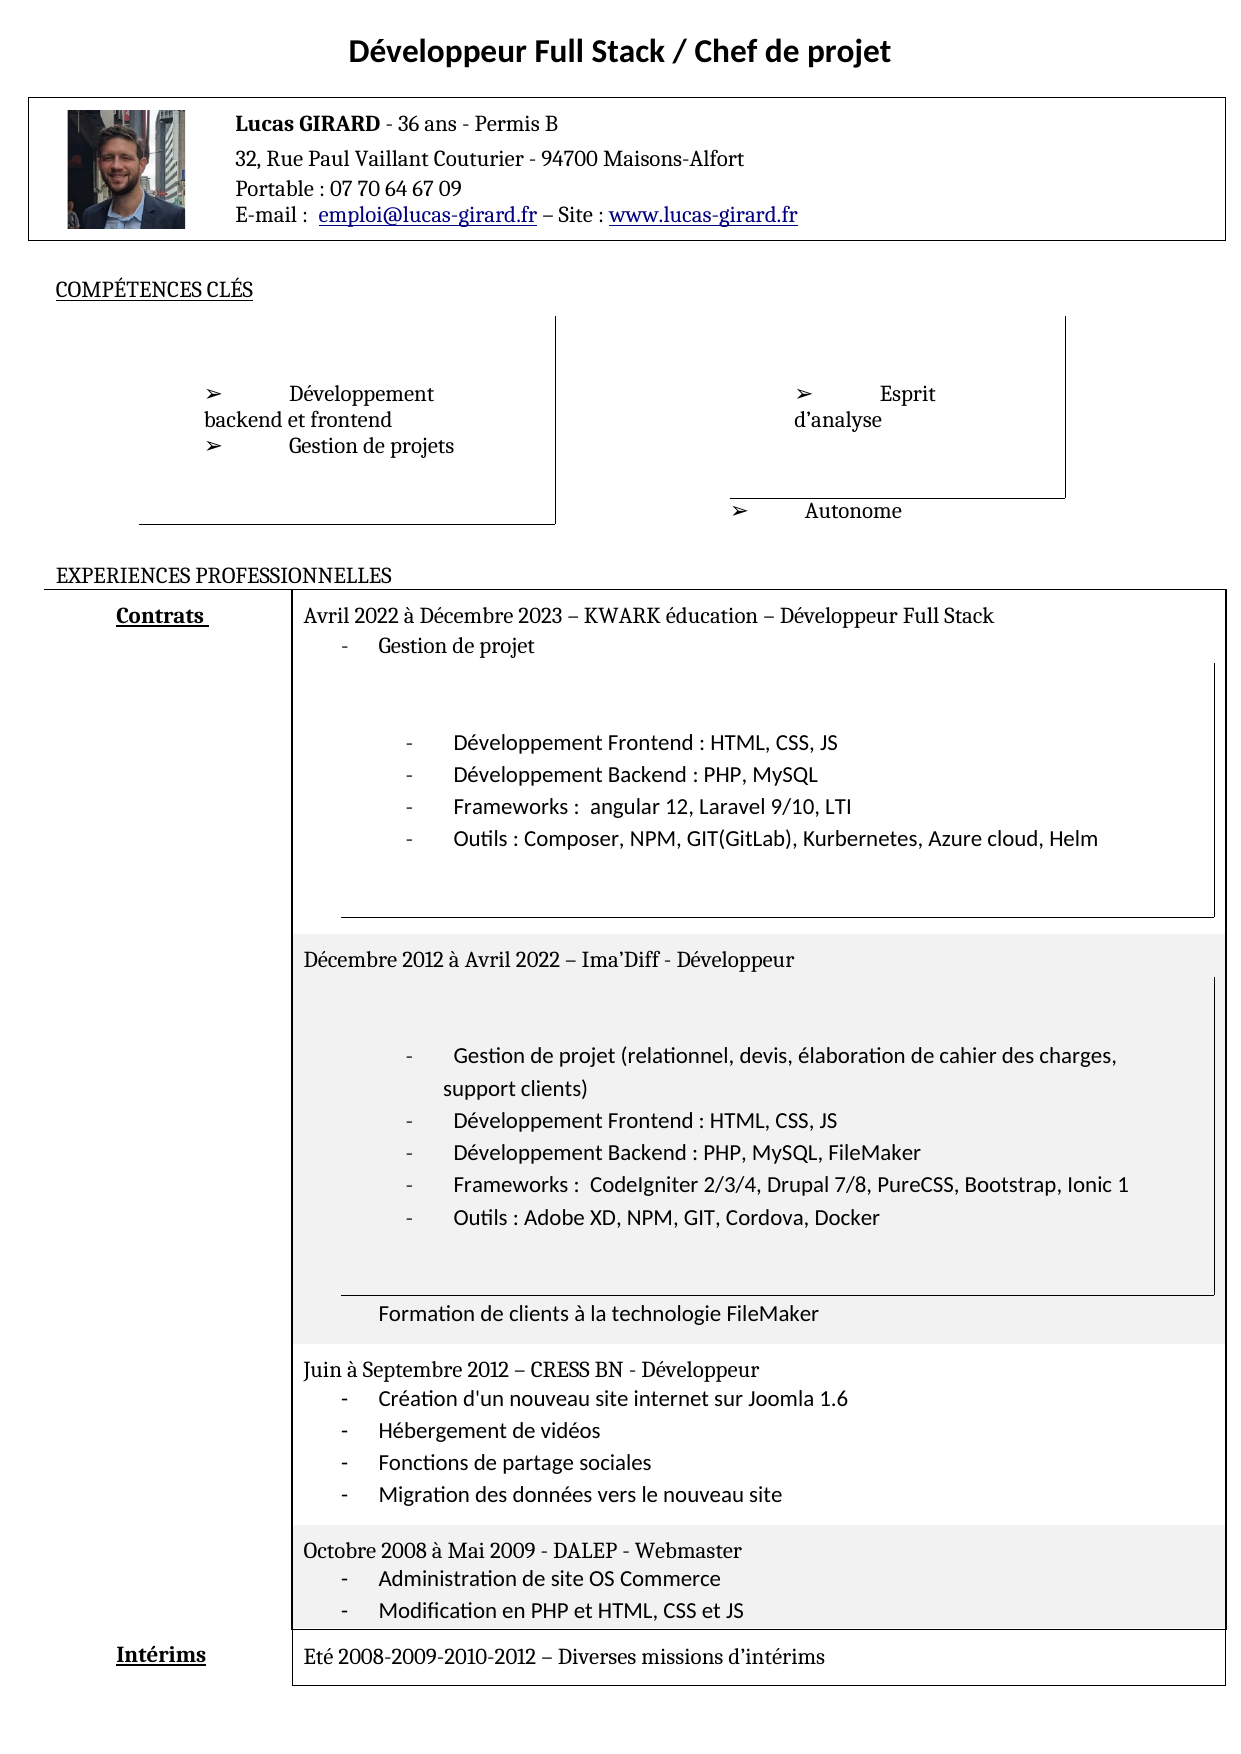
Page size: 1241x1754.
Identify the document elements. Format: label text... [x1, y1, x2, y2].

table_header Esprit d’analyse Autonome [567, 306, 1075, 535]
table_cell Intérims [44, 1629, 292, 1685]
table_cell [44, 934, 291, 1344]
table_cell Décembre 2012 à Avril 2022 – Ima’Diff - Développeur Gestion de projet (relationnel, devis, élaboration de cahier des charges, support clients) Développement Frontend : HTML, CSS, JS Développement Backend : PHP, MySQL, FileMaker Frameworks : CodeIgniter 2/3/4, Drupal 7/8, PureCSS, Bootstrap, Ionic 1 Outils : Adobe XD, NPM, GIT, Cordova, Docker Formation de clients à la technologie FileMaker [293, 934, 1225, 1344]
table_cell EXPERIENCES PROFESSIONNELLES [44, 538, 1226, 589]
table_cell [44, 1526, 291, 1628]
table_header [29, 98, 206, 240]
table_cell [44, 1345, 291, 1524]
table_header Lucas GIRARD - 36 ans - Permis B 32, Rue Paul Vaillant Couturier - 94700 Maisons-Alfort Portable : 07 70 64 67 09 E-mail : emploi@lucas-girard.fr – Site : www.lucas-girard.fr [206, 98, 1225, 240]
table_cell Contrats [44, 590, 291, 933]
table_cell Juin à Septembre 2012 – CRESS BN - Développeur Création d'un nouveau site internet sur Joomla 1.6 Hébergement de vidéos Fonctions de partage sociales Migration des données vers le nouveau site [293, 1345, 1225, 1524]
table_header COMPÉTENCES CLÉS [44, 265, 1151, 537]
table_header [1151, 265, 1226, 537]
table_cell Octobre 2008 à Mai 2009 - DALEP - Webmaster Administration de site OS Commerce Modification en PHP et HTML, CSS et JS [293, 1525, 1225, 1628]
table_cell Eté 2008-2009-2010-2012 – Diverses missions d’intérims [293, 1630, 1225, 1685]
table_header Développement backend et frontend Gestion de projets [57, 306, 565, 535]
table_cell Avril 2022 à Décembre 2023 – KWARK éducation – Développeur Full Stack Gestion de projet Développement Frontend : HTML, CSS, JS Développement Backend : PHP, MySQL Frameworks : angular 12, Laravel 9/10, LTI Outils : Composer, NPM, GIT(GitLab), Kurbernetes, Azure cloud, Helm [293, 590, 1225, 933]
text Développeur Full Stack / Chef de projet [59, 29, 1181, 70]
